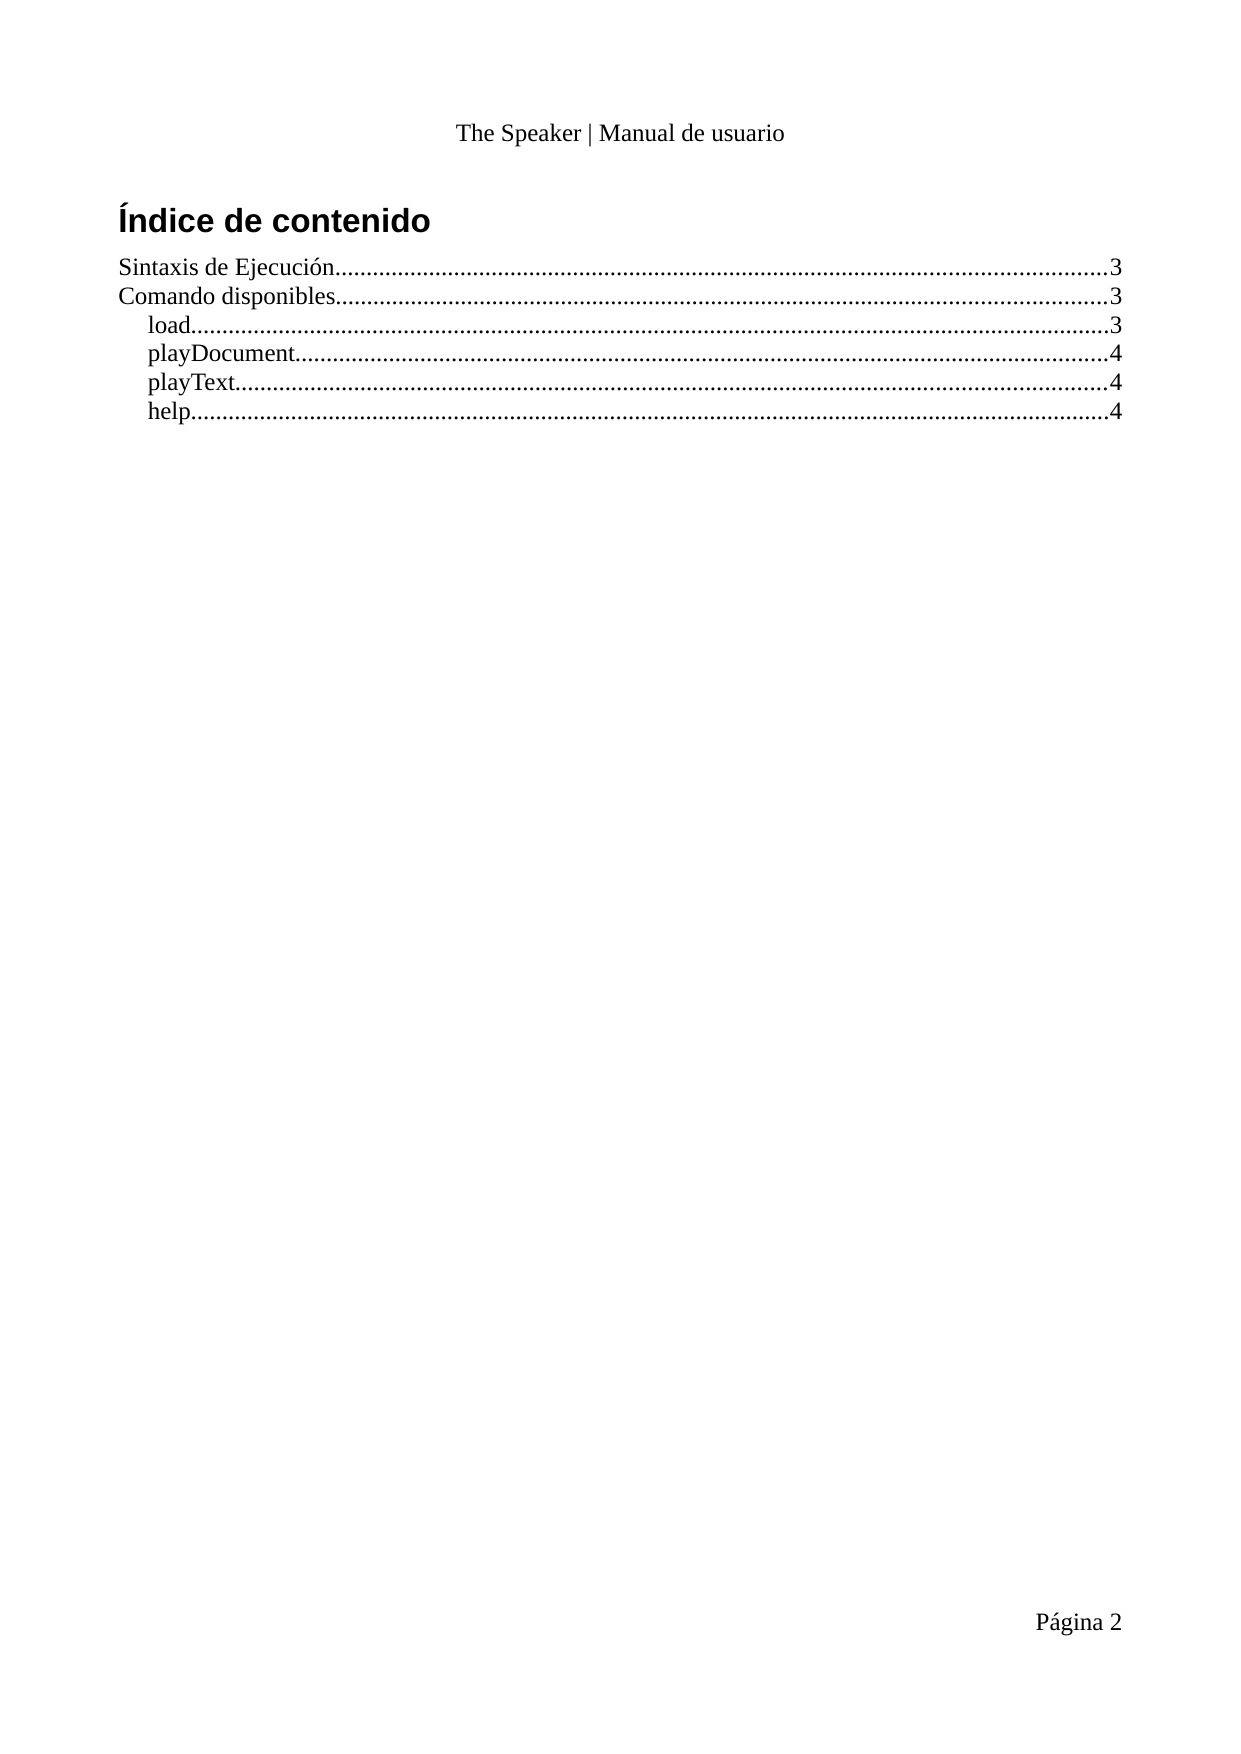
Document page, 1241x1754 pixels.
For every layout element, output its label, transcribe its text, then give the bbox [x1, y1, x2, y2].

text playDocument 4 [148, 338, 1122, 367]
text load 3 [148, 310, 1122, 338]
subtitle Índice de contenido [118, 201, 1122, 240]
text Comando disponibles 3 [118, 281, 1122, 310]
text Sintaxis de Ejecución 3 [118, 252, 1122, 281]
text help 4 [148, 396, 1122, 425]
text playText 4 [148, 367, 1122, 396]
